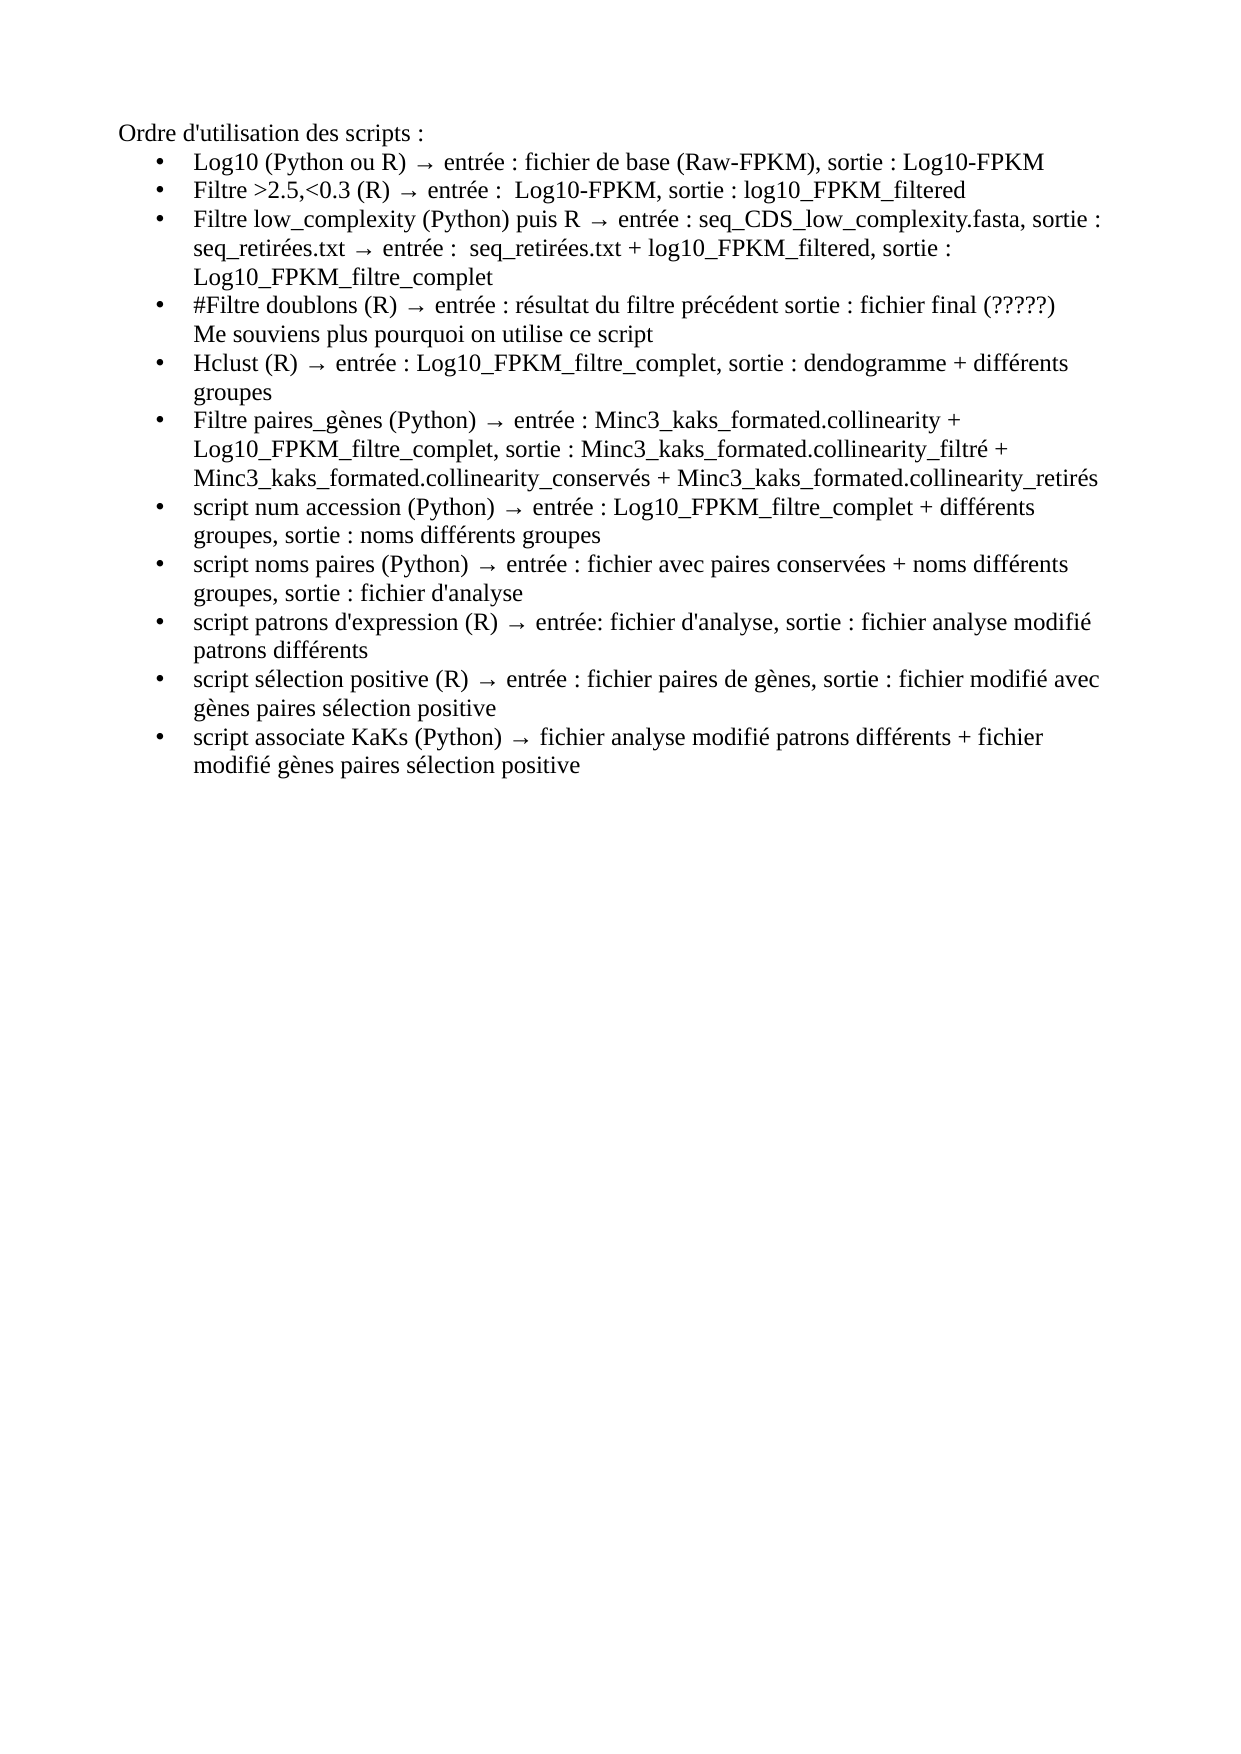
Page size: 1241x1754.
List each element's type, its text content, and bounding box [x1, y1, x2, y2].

list Filtre paires_gènes (Python) → entrée : Minc3_kaks_formated.collinearity + Log10_FPKM_filtre_complet, sortie : Minc3_kaks_formated.collinearity_filtré + Minc3_kaks_formated.collinearity_conservés + Minc3_kaks_formated.collinearity_retirés [156, 406, 1122, 492]
list script patrons d'expression (R) → entrée: fichier d'analyse, sortie : fichier analyse modifié patrons différents [156, 607, 1122, 664]
list script noms paires (Python) → entrée : fichier avec paires conservées + noms différents groupes, sortie : fichier d'analyse [156, 549, 1122, 607]
list script sélection positive (R) → entrée : fichier paires de gènes, sortie : fichier modifié avec gènes paires sélection positive [156, 664, 1122, 722]
list Me souviens plus pourquoi on utilise ce script [156, 319, 1122, 348]
list script num accession (Python) → entrée : Log10_FPKM_filtre_complet + différents groupes, sortie : noms différents groupes [156, 492, 1122, 549]
text Ordre d'utilisation des scripts : [118, 118, 1122, 147]
list Hclust (R) → entrée : Log10_FPKM_filtre_complet, sortie : dendogramme + différents groupes [156, 348, 1122, 406]
list #Filtre doublons (R) → entrée : résultat du filtre précédent sortie : fichier final (?????) [156, 291, 1122, 319]
list Filtre >2.5,<0.3 (R) → entrée : Log10-FPKM, sortie : log10_FPKM_filtered [156, 176, 1122, 204]
list Filtre low_complexity (Python) puis R → entrée : seq_CDS_low_complexity.fasta, sortie : seq_retirées.txt → entrée : seq_retirées.txt + log10_FPKM_filtered, sortie : Log10_FPKM_filtre_complet [156, 204, 1122, 291]
list script associate KaKs (Python) → fichier analyse modifié patrons différents + fichier modifié gènes paires sélection positive [156, 722, 1122, 779]
list Log10 (Python ou R) → entrée : fichier de base (Raw-FPKM), sortie : Log10-FPKM [156, 147, 1122, 176]
